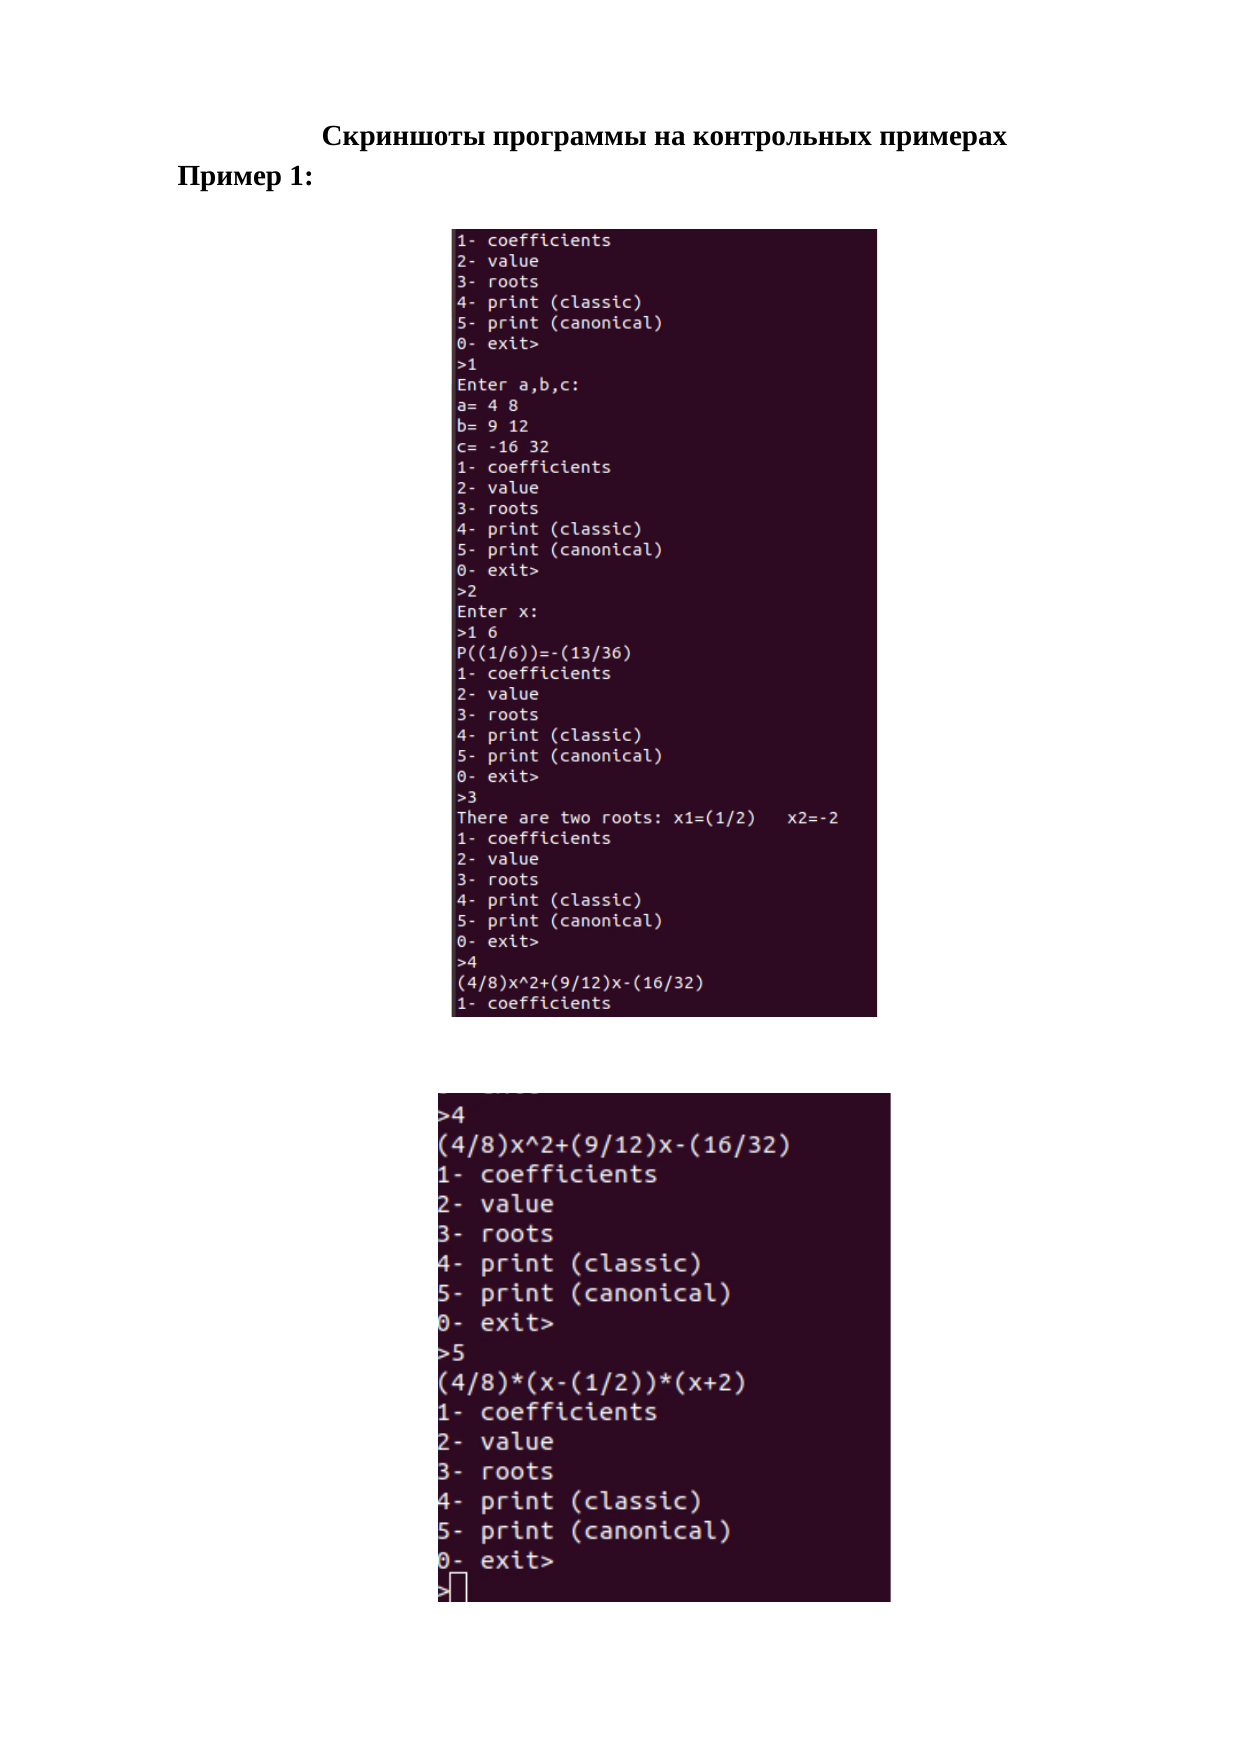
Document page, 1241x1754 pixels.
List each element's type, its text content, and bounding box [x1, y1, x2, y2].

text Пример 1: [177, 158, 1152, 192]
picture [451, 229, 878, 1017]
picture [438, 1093, 891, 1602]
text Скриншоты программы на контрольных примерах [177, 118, 1152, 152]
